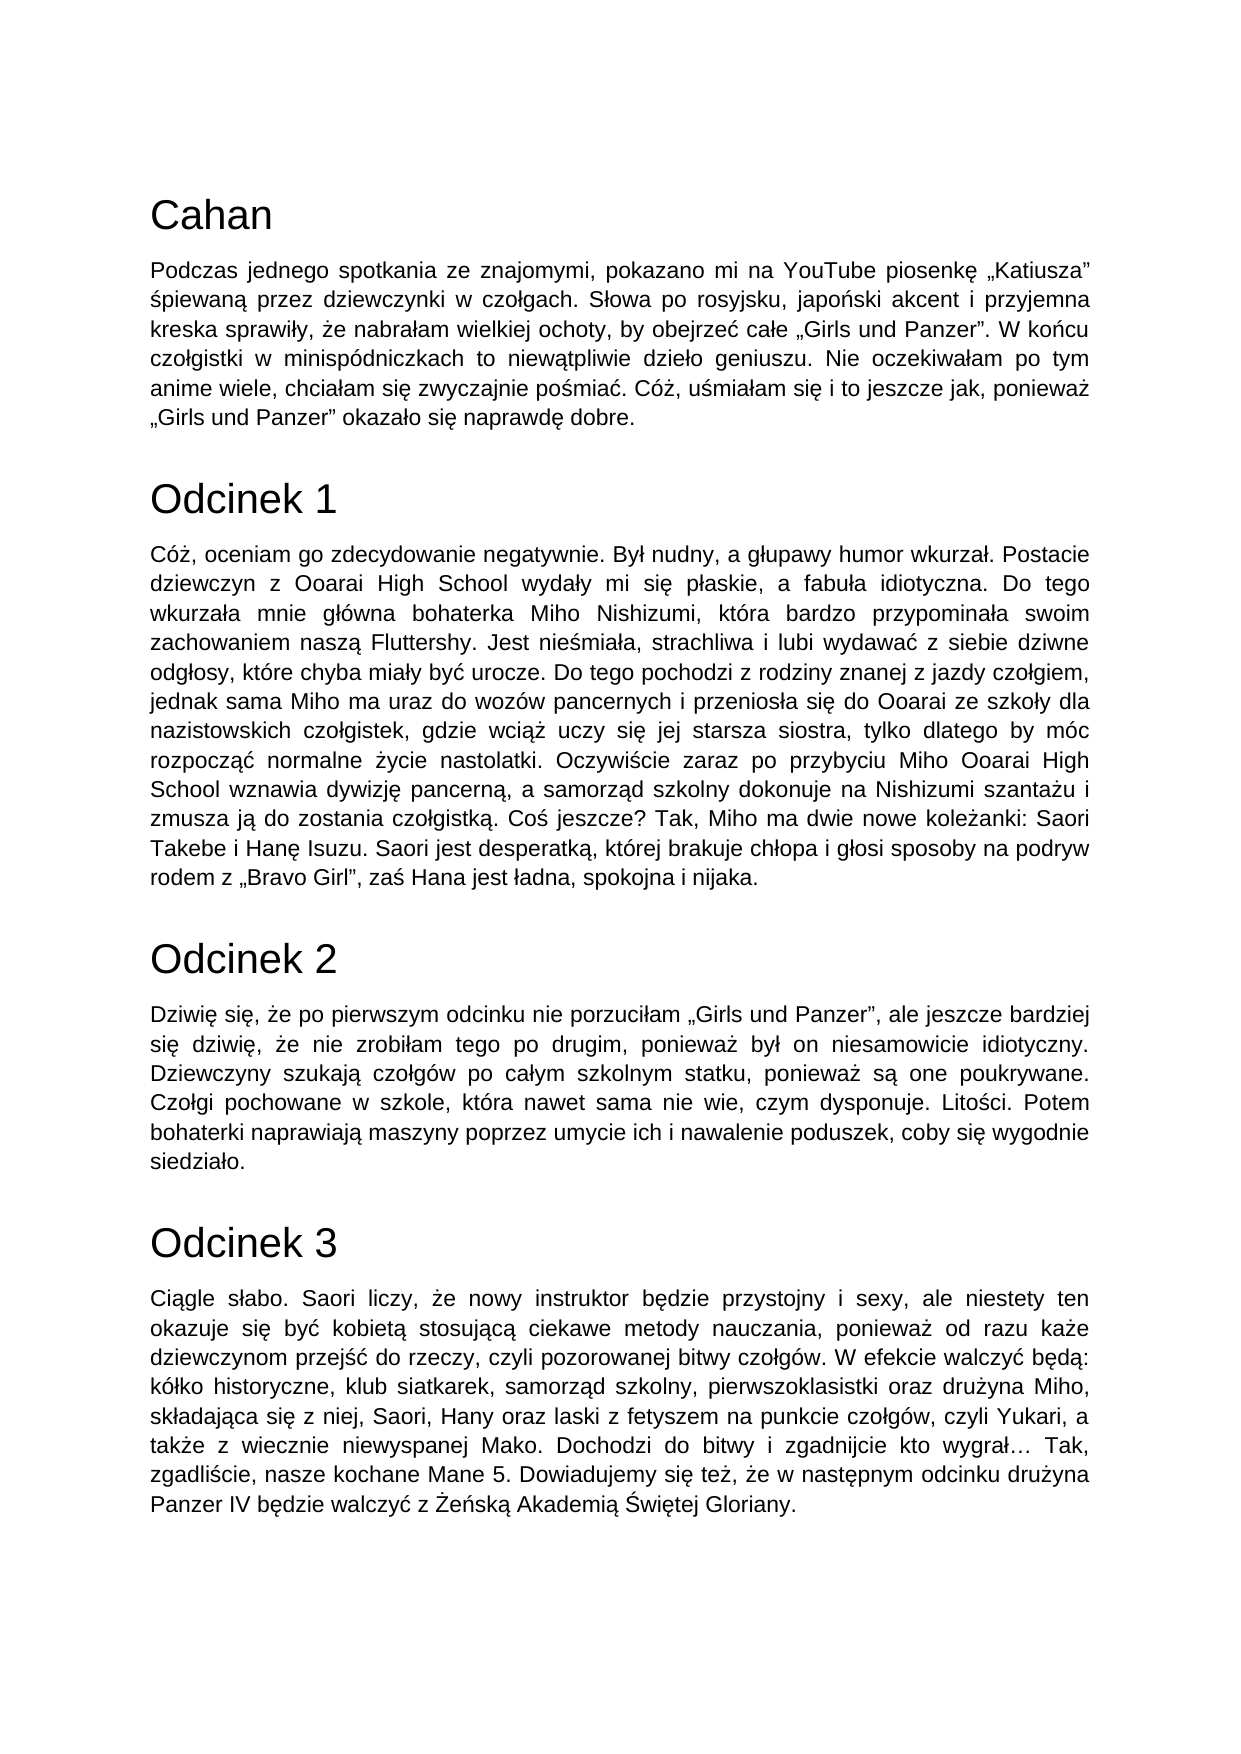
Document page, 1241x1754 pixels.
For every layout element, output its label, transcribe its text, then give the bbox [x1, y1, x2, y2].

subtitle Cahan [150, 192, 1091, 238]
text Ciągle słabo. Saori liczy, że nowy instruktor będzie przystojny i sexy, ale niestety ten okazuje się być kobietą stosującą ciekawe metody nauczania, ponieważ od razu każe dziewczynom przejść do rzeczy, czyli pozorowanej bitwy czołgów. W efekcie walczyć będą: kółko historyczne, klub siatkarek, samorząd szkolny, pierwszoklasistki oraz drużyna Miho, składająca się z niej, Saori, Hany oraz laski z fetyszem na punkcie czołgów, czyli Yukari, a także z wiecznie niewyspanej Mako. Dochodzi do bitwy i zgadnijcie kto wygrał… Tak, zgadliście, nasze kochane Mane 5. Dowiadujemy się też, że w następnym odcinku drużyna Panzer IV będzie walczyć z Żeńską Akademią Świętej Gloriany. [150, 1286, 1091, 1517]
text Podczas jednego spotkania ze znajomymi, pokazano mi na YouTube piosenkę „Katiusza” śpiewaną przez dziewczynki w czołgach. Słowa po rosyjsku, japoński akcent i przyjemna kreska sprawiły, że nabrałam wielkiej ochoty, by obejrzeć całe „Girls und Panzer”. W końcu czołgistki w minispódniczkach to niewątpliwie dzieło geniuszu. Nie oczekiwałam po tym anime wiele, chciałam się zwyczajnie pośmiać. Cóż, uśmiałam się i to jeszcze jak, ponieważ „Girls und Panzer” okazało się naprawdę dobre. [150, 258, 1091, 430]
text Cóż, oceniam go zdecydowanie negatywnie. Był nudny, a głupawy humor wkurzał. Postacie dziewczyn z Ooarai High School wydały mi się płaskie, a fabuła idiotyczna. Do tego wkurzała mnie główna bohaterka Miho Nishizumi, która bardzo przypominała swoim zachowaniem naszą Fluttershy. Jest nieśmiała, strachliwa i lubi wydawać z siebie dziwne odgłosy, które chyba miały być urocze. Do tego pochodzi z rodziny znanej z jazdy czołgiem, jednak sama Miho ma uraz do wozów pancernych i przeniosła się do Ooarai ze szkoły dla nazistowskich czołgistek, gdzie wciąż uczy się jej starsza siostra, tylko dlatego by móc rozpocząć normalne życie nastolatki. Oczywiście zaraz po przybyciu Miho Ooarai High School wznawia dywizję pancerną, a samorząd szkolny dokonuje na Nishizumi szantażu i zmusza ją do zostania czołgistką. Coś jeszcze? Tak, Miho ma dwie nowe koleżanki: Saori Takebe i Hanę Isuzu. Saori jest desperatką, której brakuje chłopa i głosi sposoby na podryw rodem z „Bravo Girl”, zaś Hana jest ładna, spokojna i nijaka. [150, 542, 1091, 890]
text Dziwię się, że po pierwszym odcinku nie porzuciłam „Girls und Panzer”, ale jeszcze bardziej się dziwię, że nie zrobiłam tego po drugim, ponieważ był on niesamowicie idiotyczny. Dziewczyny szukają czołgów po całym szkolnym statku, ponieważ są one poukrywane. Czołgi pochowane w szkole, która nawet sama nie wie, czym dysponuje. Litości. Potem bohaterki naprawiają maszyny poprzez umycie ich i nawalenie poduszek, coby się wygodnie siedziało. [150, 1002, 1091, 1174]
subtitle Odcinek 1 [150, 476, 1091, 522]
subtitle Odcinek 3 [150, 1220, 1091, 1266]
subtitle Odcinek 2 [150, 936, 1091, 982]
